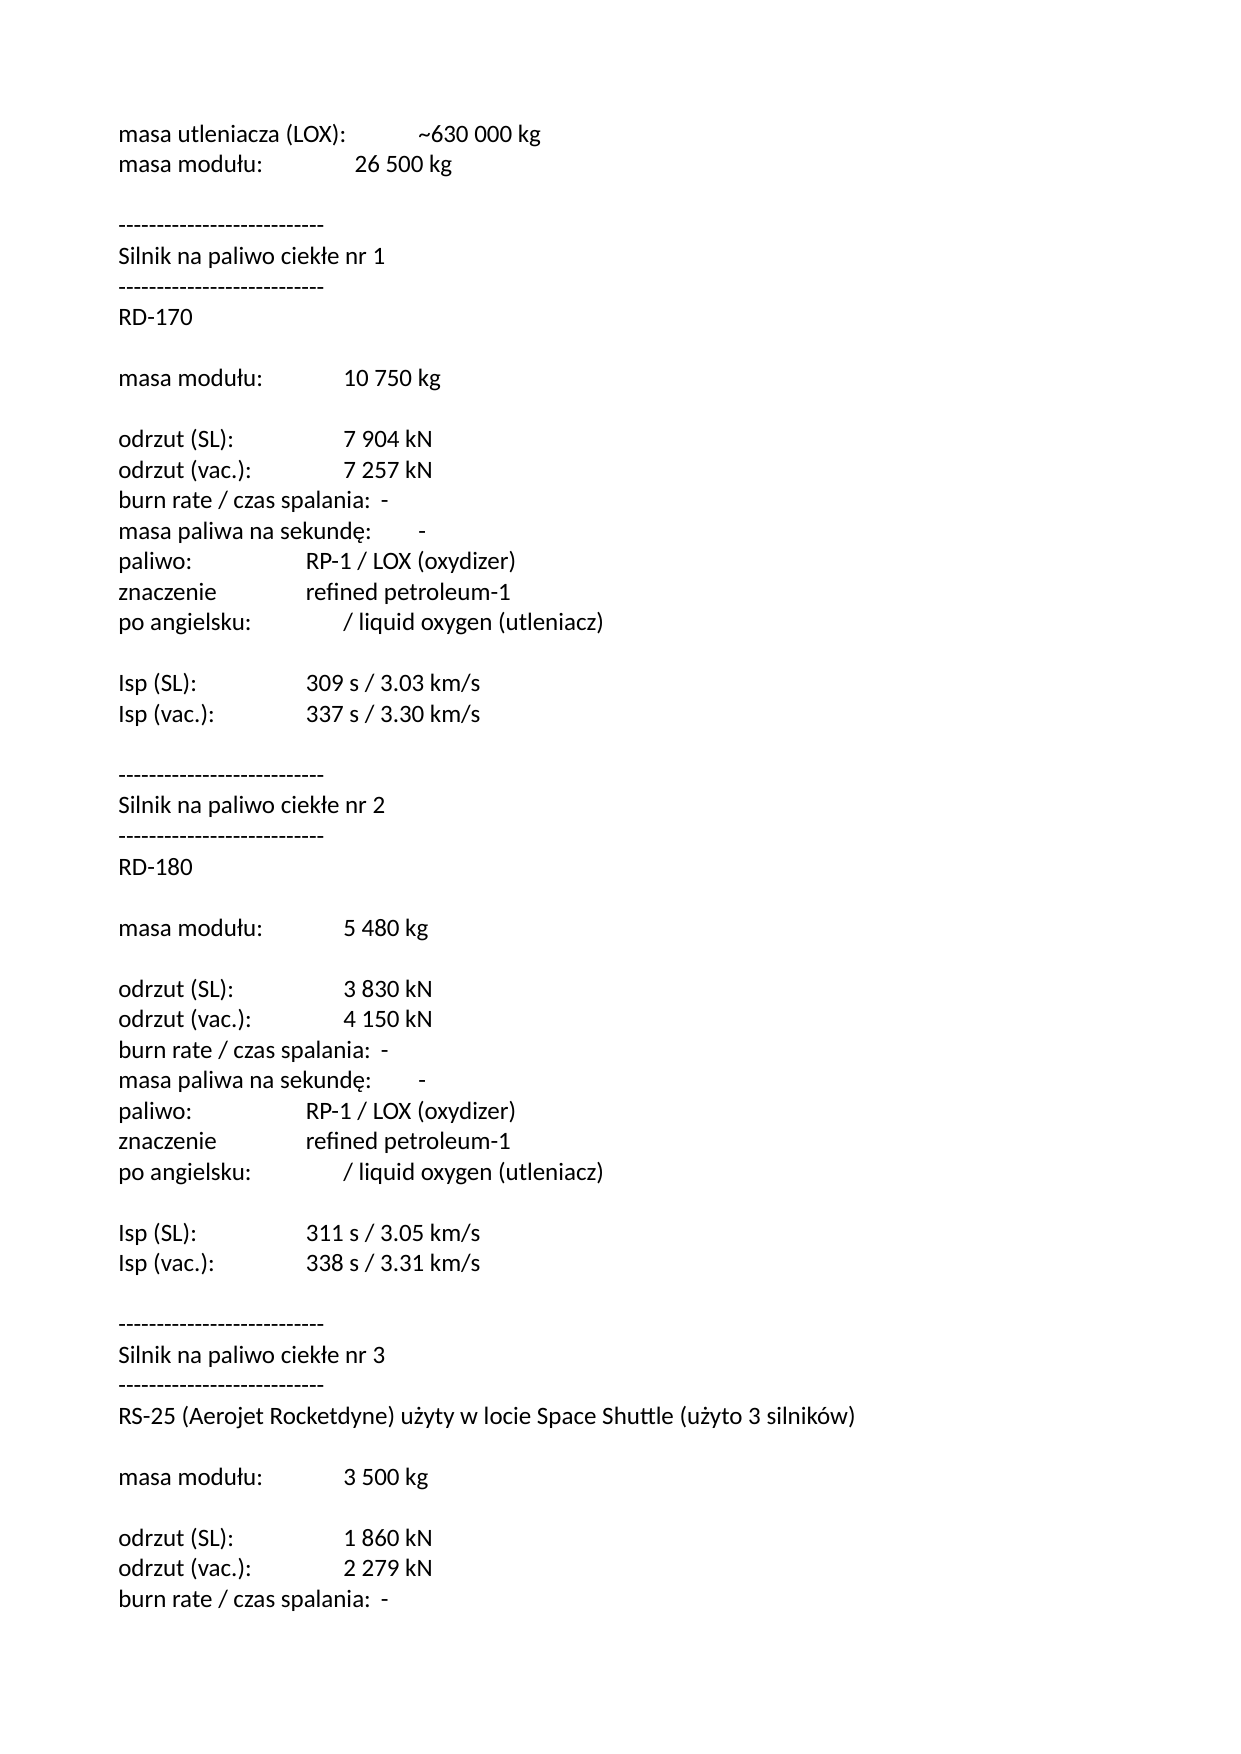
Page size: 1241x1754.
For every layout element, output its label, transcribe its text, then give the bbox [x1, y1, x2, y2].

list --------------------------- [118, 820, 1122, 851]
list burn rate / czas spalania: - [118, 1583, 1122, 1614]
list masa paliwa na sekundę: - [118, 515, 1122, 545]
list burn rate / czas spalania: - [118, 484, 1122, 515]
list RD-180 [118, 851, 1122, 881]
list masa utleniacza (LOX): ~630 000 kg [118, 118, 1122, 149]
list masa modułu: 3 500 kg [118, 1461, 1122, 1492]
list masa modułu: 26 500 kg [118, 149, 1122, 179]
list paliwo: RP-1 / LOX (oxydizer) [118, 545, 1122, 576]
list odrzut (vac.): 4 150 kN [118, 1003, 1122, 1034]
list znaczenie refined petroleum-1 [118, 576, 1122, 606]
list RS-25 (Aerojet Rocketdyne) użyty w locie Space Shuttle (użyto 3 silników) [118, 1400, 1122, 1431]
list odrzut (SL): 1 860 kN [118, 1522, 1122, 1553]
list --------------------------- [118, 271, 1122, 301]
list burn rate / czas spalania: - [118, 1034, 1122, 1064]
list masa modułu: 10 750 kg [118, 362, 1122, 393]
list odrzut (vac.): 7 257 kN [118, 454, 1122, 484]
list masa modułu: 5 480 kg [118, 912, 1122, 942]
list odrzut (SL): 7 904 kN [118, 423, 1122, 454]
list Silnik na paliwo ciekłe nr 1 [118, 240, 1122, 271]
list --------------------------- [118, 759, 1122, 789]
list RD-170 [118, 301, 1122, 332]
list Isp (vac.): 338 s / 3.31 km/s [118, 1247, 1122, 1278]
list --------------------------- [118, 210, 1122, 240]
list --------------------------- [118, 1369, 1122, 1400]
list po angielsku: / liquid oxygen (utleniacz) [118, 1156, 1122, 1186]
list --------------------------- [118, 1308, 1122, 1339]
list Silnik na paliwo ciekłe nr 2 [118, 789, 1122, 820]
list Silnik na paliwo ciekłe nr 3 [118, 1339, 1122, 1369]
list odrzut (vac.): 2 279 kN [118, 1553, 1122, 1583]
list Isp (SL): 309 s / 3.03 km/s [118, 667, 1122, 698]
list po angielsku: / liquid oxygen (utleniacz) [118, 606, 1122, 637]
list masa paliwa na sekundę: - [118, 1064, 1122, 1095]
list znaczenie refined petroleum-1 [118, 1125, 1122, 1156]
list Isp (vac.): 337 s / 3.30 km/s [118, 698, 1122, 728]
list paliwo: RP-1 / LOX (oxydizer) [118, 1095, 1122, 1125]
list Isp (SL): 311 s / 3.05 km/s [118, 1217, 1122, 1247]
list odrzut (SL): 3 830 kN [118, 973, 1122, 1003]
